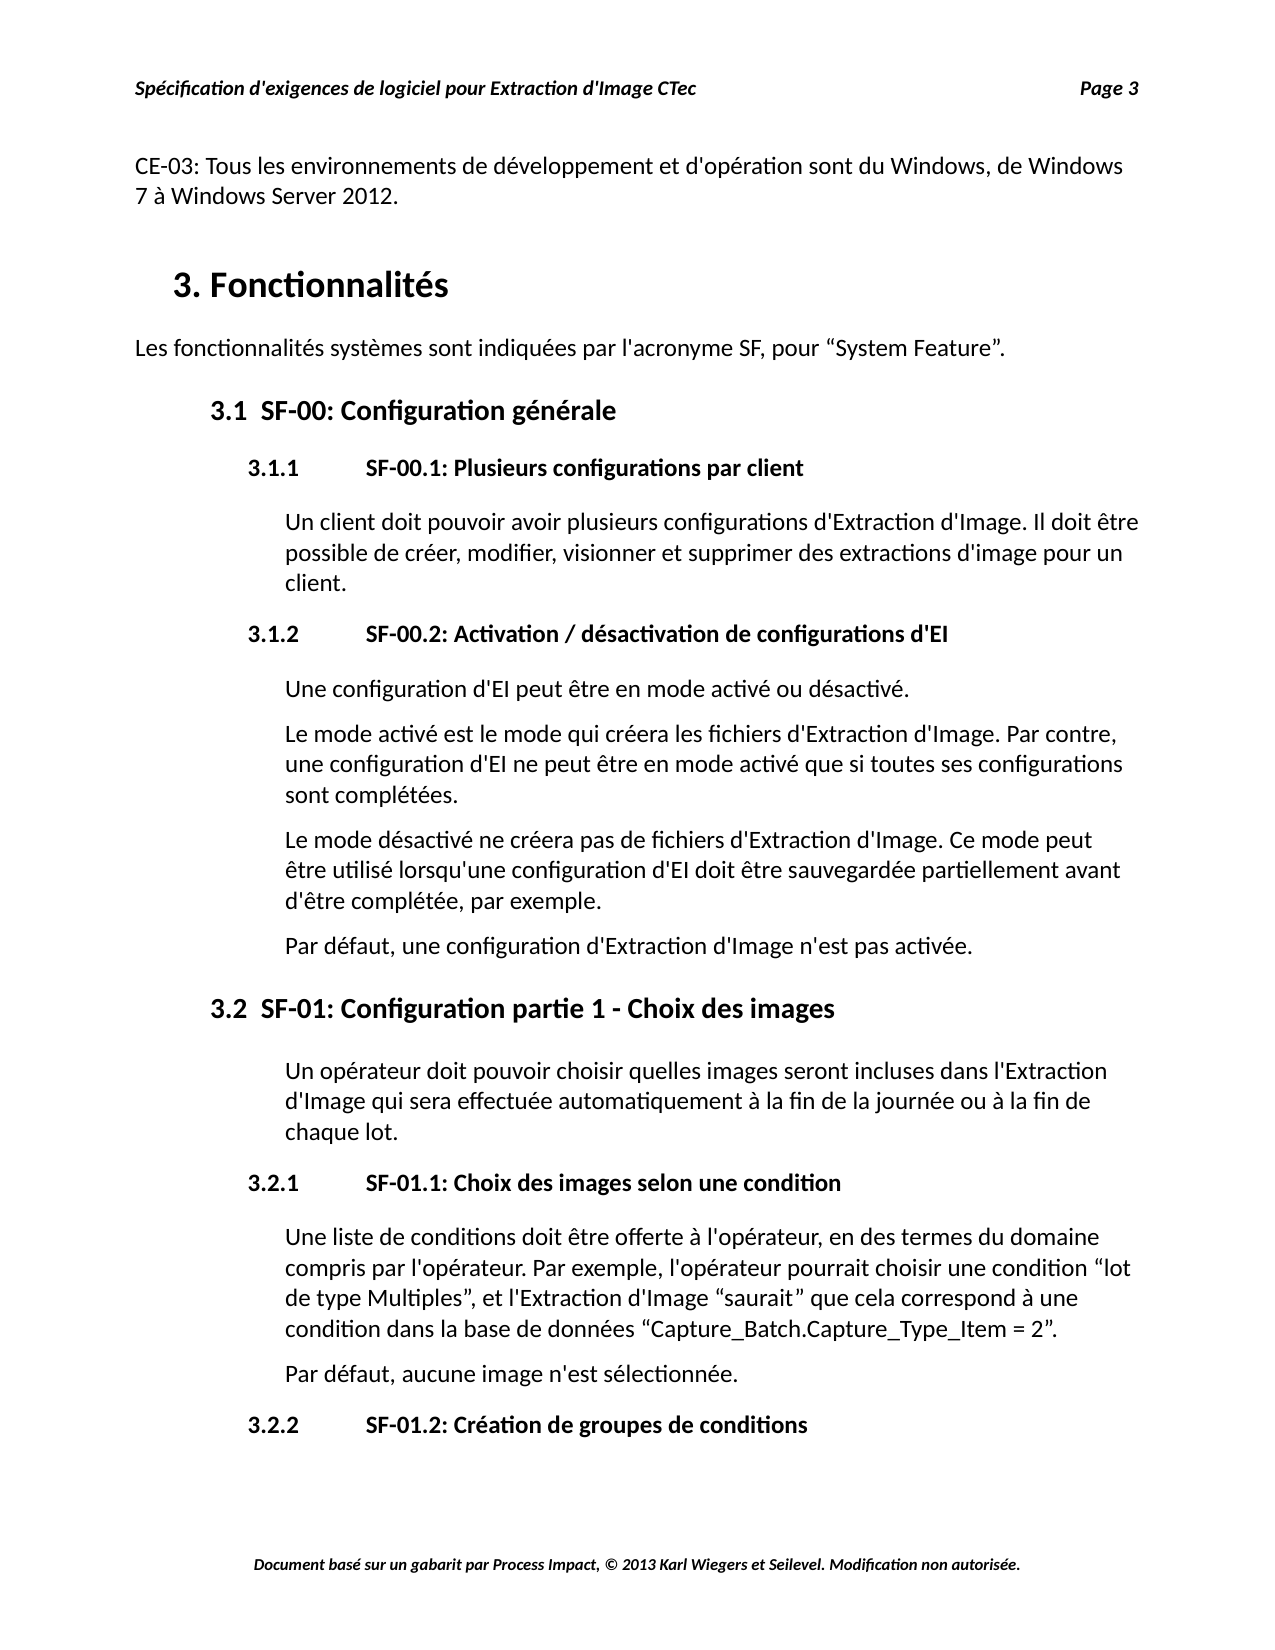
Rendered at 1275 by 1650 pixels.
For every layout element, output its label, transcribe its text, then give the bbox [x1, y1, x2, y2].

text Les fonctionnalités systèmes sont indiquées par l'acronyme SF, pour “System Feature”. [135, 332, 1140, 362]
list Une liste de conditions doit être offerte à l'opérateur, en des termes du domaine compris par l'opérateur. Par exemple, l'opérateur pourrait choisir une condition “lot de type Multiples”, et l'Extraction d'Image “saurait” que cela correspond à une condition dans la base de données “Capture_Batch.Capture_Type_Item = 2”. [247, 1221, 1140, 1343]
subtitle Fonctionnalités [172, 261, 1140, 307]
subtitle SF-01: Configuration partie 1 - Choix des images [210, 990, 1140, 1026]
list Par défaut, une configuration d'Extraction d'Image n'est pas activée. [247, 930, 1140, 961]
subtitle SF-01.1: Choix des images selon une condition [247, 1171, 1140, 1196]
list Le mode activé est le mode qui créera les fichiers d'Extraction d'Image. Par contre, une configuration d'EI ne peut être en mode activé que si toutes ses configurations sont complétées. [247, 718, 1140, 809]
list Par défaut, aucune image n'est sélectionnée. [247, 1358, 1140, 1388]
list Une configuration d'EI peut être en mode activé ou désactivé. [247, 673, 1140, 703]
list Un client doit pouvoir avoir plusieurs configurations d'Extraction d'Image. Il doit être possible de créer, modifier, visionner et supprimer des extractions d'image pour un client. [247, 506, 1140, 598]
text CE-03: Tous les environnements de développement et d'opération sont du Windows, de Windows 7 à Windows Server 2012. [135, 150, 1140, 211]
list Le mode désactivé ne créera pas de fichiers d'Extraction d'Image. Ce mode peut être utilisé lorsqu'une configuration d'EI doit être sauvegardée partiellement avant d'être complétée, par exemple. [247, 824, 1140, 916]
subtitle SF-01.2: Création de groupes de conditions [247, 1413, 1140, 1438]
subtitle SF-00.1: Plusieurs configurations par client [247, 456, 1140, 481]
subtitle SF-00: Configuration générale [210, 392, 1140, 427]
list Un opérateur doit pouvoir choisir quelles images seront incluses dans l'Extraction d'Image qui sera effectuée automatiquement à la fin de la journée ou à la fin de chaque lot. [247, 1055, 1140, 1146]
subtitle SF-00.2: Activation / désactivation de configurations d'EI [247, 623, 1140, 648]
